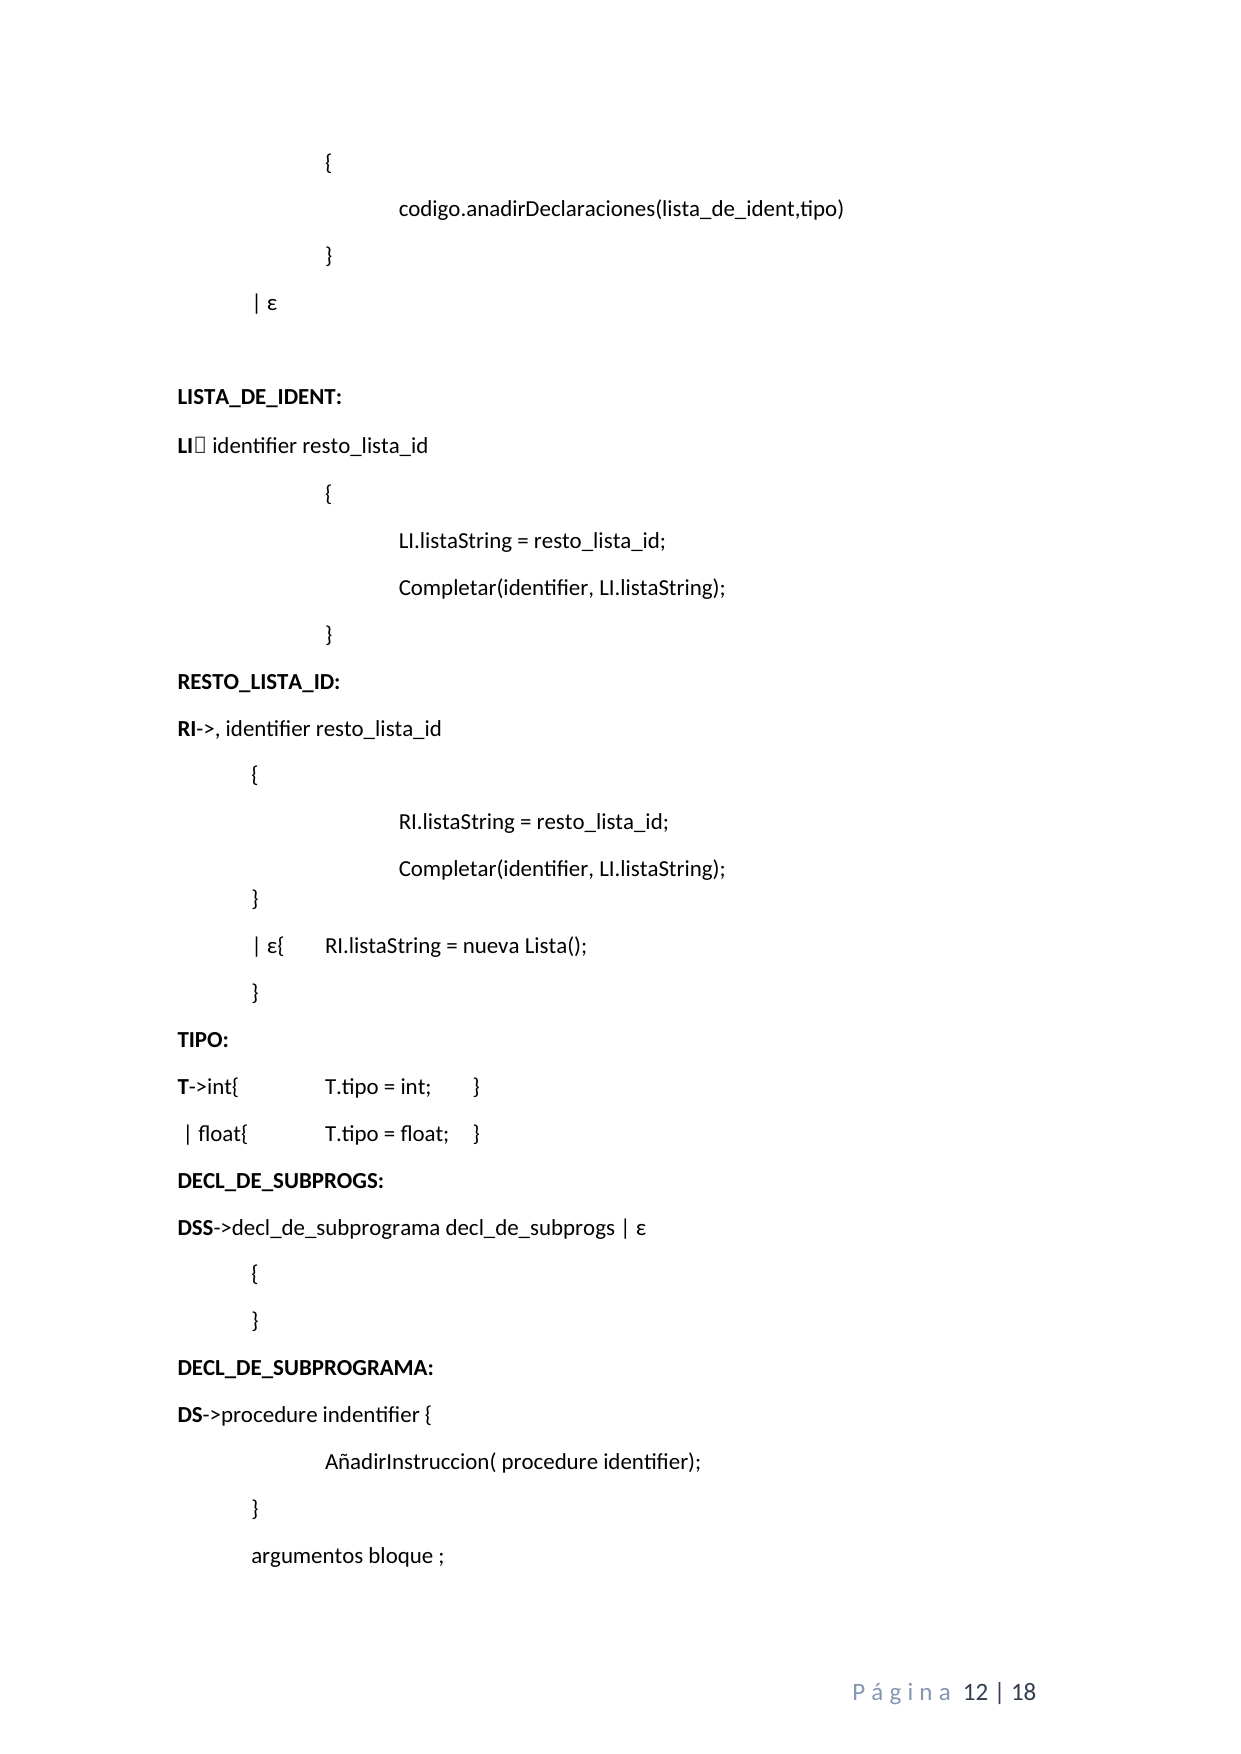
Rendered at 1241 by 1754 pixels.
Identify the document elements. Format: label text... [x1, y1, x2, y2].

text TIPO: [177, 1025, 1063, 1053]
text } [177, 241, 1063, 269]
text LISTA_DE_IDENT: [177, 382, 1063, 410]
text T->int{ T.tipo = int; } [177, 1072, 1063, 1100]
text DS->procedure indentifier { [177, 1400, 1063, 1428]
text Completar(identifier, LI.listaString); } [177, 854, 1063, 912]
text } [177, 620, 1063, 648]
text { [177, 761, 1063, 788]
text { [177, 148, 1063, 176]
text DECL_DE_SUBPROGRAMA: [177, 1353, 1063, 1381]
text DSS->decl_de_subprograma decl_de_subprogs | ε [177, 1213, 1063, 1241]
text { [177, 1259, 1063, 1287]
text | float{ T.tipo = float; } [177, 1119, 1063, 1147]
text } [177, 1494, 1063, 1522]
text RI.listaString = resto_lista_id; [177, 807, 1063, 835]
text RI->, identifier resto_lista_id [177, 714, 1063, 742]
text } [177, 978, 1063, 1006]
text AñadirInstruccion( procedure identifier); [177, 1447, 1063, 1475]
text Completar(identifier, LI.listaString); [177, 573, 1063, 601]
text DECL_DE_SUBPROGS: [177, 1166, 1063, 1194]
text } [177, 1306, 1063, 1334]
text codigo.anadirDeclaraciones(lista_de_ident,tipo) [177, 194, 1063, 222]
text LI identifier resto_lista_id [177, 429, 1063, 460]
text | ε{ RI.listaString = nueva Lista(); [177, 931, 1063, 959]
text { [177, 479, 1063, 507]
text RESTO_LISTA_ID: [177, 667, 1063, 695]
text argumentos bloque ; [177, 1541, 1063, 1569]
text | ε [177, 288, 1063, 316]
text LI.listaString = resto_lista_id; [177, 526, 1063, 554]
